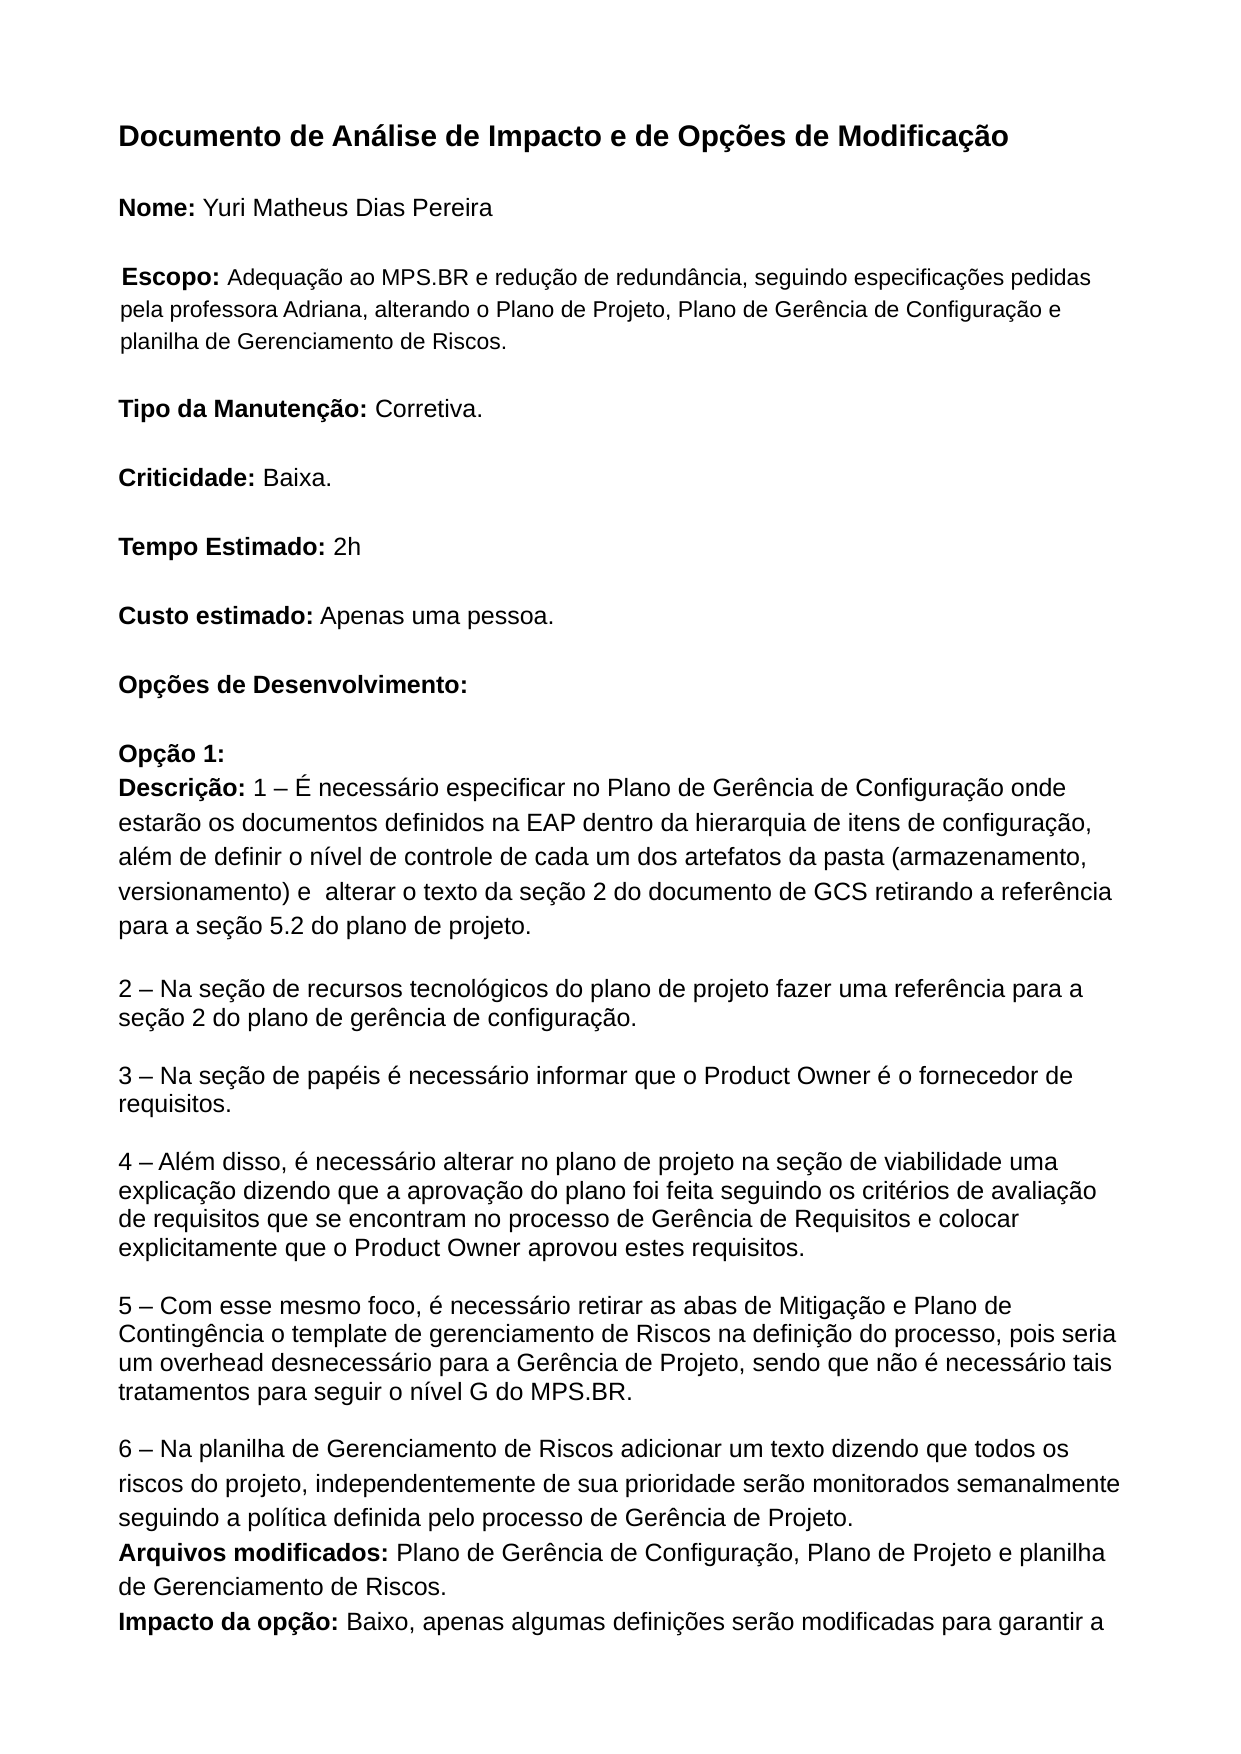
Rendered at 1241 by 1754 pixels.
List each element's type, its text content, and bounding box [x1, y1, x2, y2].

text 4 – Além disso, é necessário alterar no plano de projeto na seção de viabilidade uma explicação dizendo que a aprovação do plano foi feita seguindo os critérios de avaliação de requisitos que se encontram no processo de Gerência de Requisitos e colocar explicitamente que o Product Owner aprovou estes requisitos. [118, 1147, 1122, 1262]
text Opção 1: [118, 739, 1122, 767]
text 2 – Na seção de recursos tecnológicos do plano de projeto fazer uma referência para a seção 2 do plano de gerência de configuração. [118, 974, 1122, 1032]
text 3 – Na seção de papéis é necessário informar que o Product Owner é o fornecedor de requisitos. [118, 1061, 1122, 1118]
text Impacto da opção: Baixo, apenas algumas definições serão modificadas para garantir a [118, 1607, 1122, 1636]
text 6 – Na planilha de Gerenciamento de Riscos adicionar um texto dizendo que todos os riscos do projeto, independentemente de sua prioridade serão monitorados semanalmente seguindo a política definida pelo processo de Gerência de Projeto. [118, 1434, 1122, 1532]
text Arquivos modificados: Plano de Gerência de Configuração, Plano de Projeto e planilha de Gerenciamento de Riscos. [118, 1538, 1122, 1601]
text Documento de Análise de Impacto e de Opções de Modificação [118, 118, 1122, 152]
text Custo estimado: Apenas uma pessoa. [118, 601, 1122, 629]
text Escopo: Adequação ao MPS.BR e redução de redundância, seguindo especificações pedidas pela professora Adriana, alterando o Plano de Projeto, Plano de Gerência de Configuração e planilha de Gerenciamento de Riscos. [120, 262, 1122, 354]
text Nome: Yuri Matheus Dias Pereira [118, 193, 1122, 222]
text Tempo Estimado: 2h [118, 532, 1122, 561]
text Opções de Desenvolvimento: [118, 670, 1122, 698]
text 5 – Com esse mesmo foco, é necessário retirar as abas de Mitigação e Plano de Contingência o template de gerenciamento de Riscos na definição do processo, pois seria um overhead desnecessário para a Gerência de Projeto, sendo que não é necessário tais tratamentos para seguir o nível G do MPS.BR. [118, 1291, 1122, 1406]
text Tipo da Manutenção: Corretiva. [118, 394, 1122, 423]
text Criticidade: Baixa. [118, 463, 1122, 492]
text Descrição: 1 – É necessário especificar no Plano de Gerência de Configuração onde estarão os documentos definidos na EAP dentro da hierarquia de itens de configuração, além de definir o nível de controle de cada um dos artefatos da pasta (armazenamento, versionamento) e alterar o texto da seção 2 do documento de GCS retirando a referência para a seção 5.2 do plano de projeto. [118, 773, 1122, 940]
